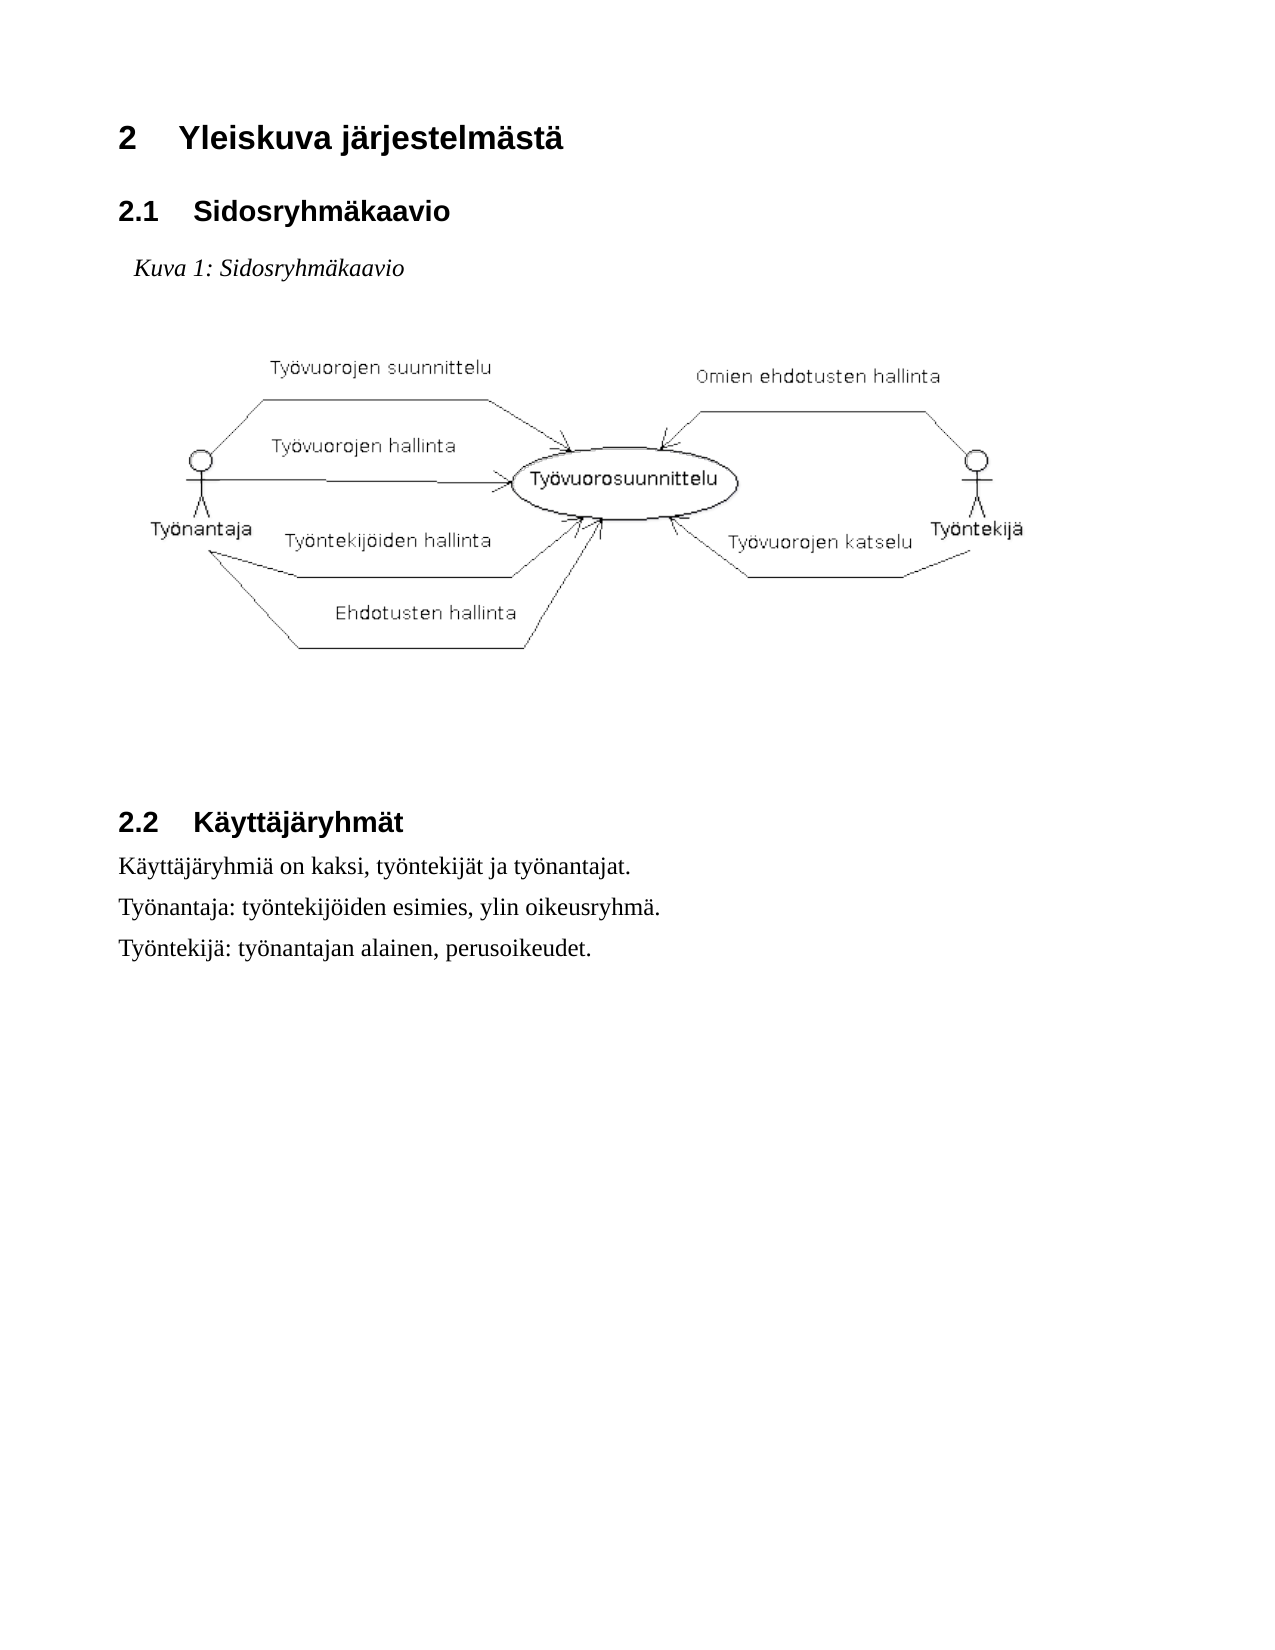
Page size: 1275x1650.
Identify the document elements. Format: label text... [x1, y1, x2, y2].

text Käyttäjäryhmiä on kaksi, työntekijät ja työnantajat. [118, 851, 1157, 880]
subtitle Käyttäjäryhmät [118, 805, 1157, 838]
picture [133, 293, 1142, 710]
subtitle Sidosryhmäkaavio [118, 194, 1157, 228]
text Työntekijä: työnantajan alainen, perusoikeudet. [118, 933, 1157, 962]
text Kuva 1: Sidosryhmäkaavio [134, 253, 1141, 281]
text Työnantaja: työntekijöiden esimies, ylin oikeusryhmä. [118, 892, 1157, 921]
subtitle Yleiskuva järjestelmästä [118, 118, 1157, 157]
